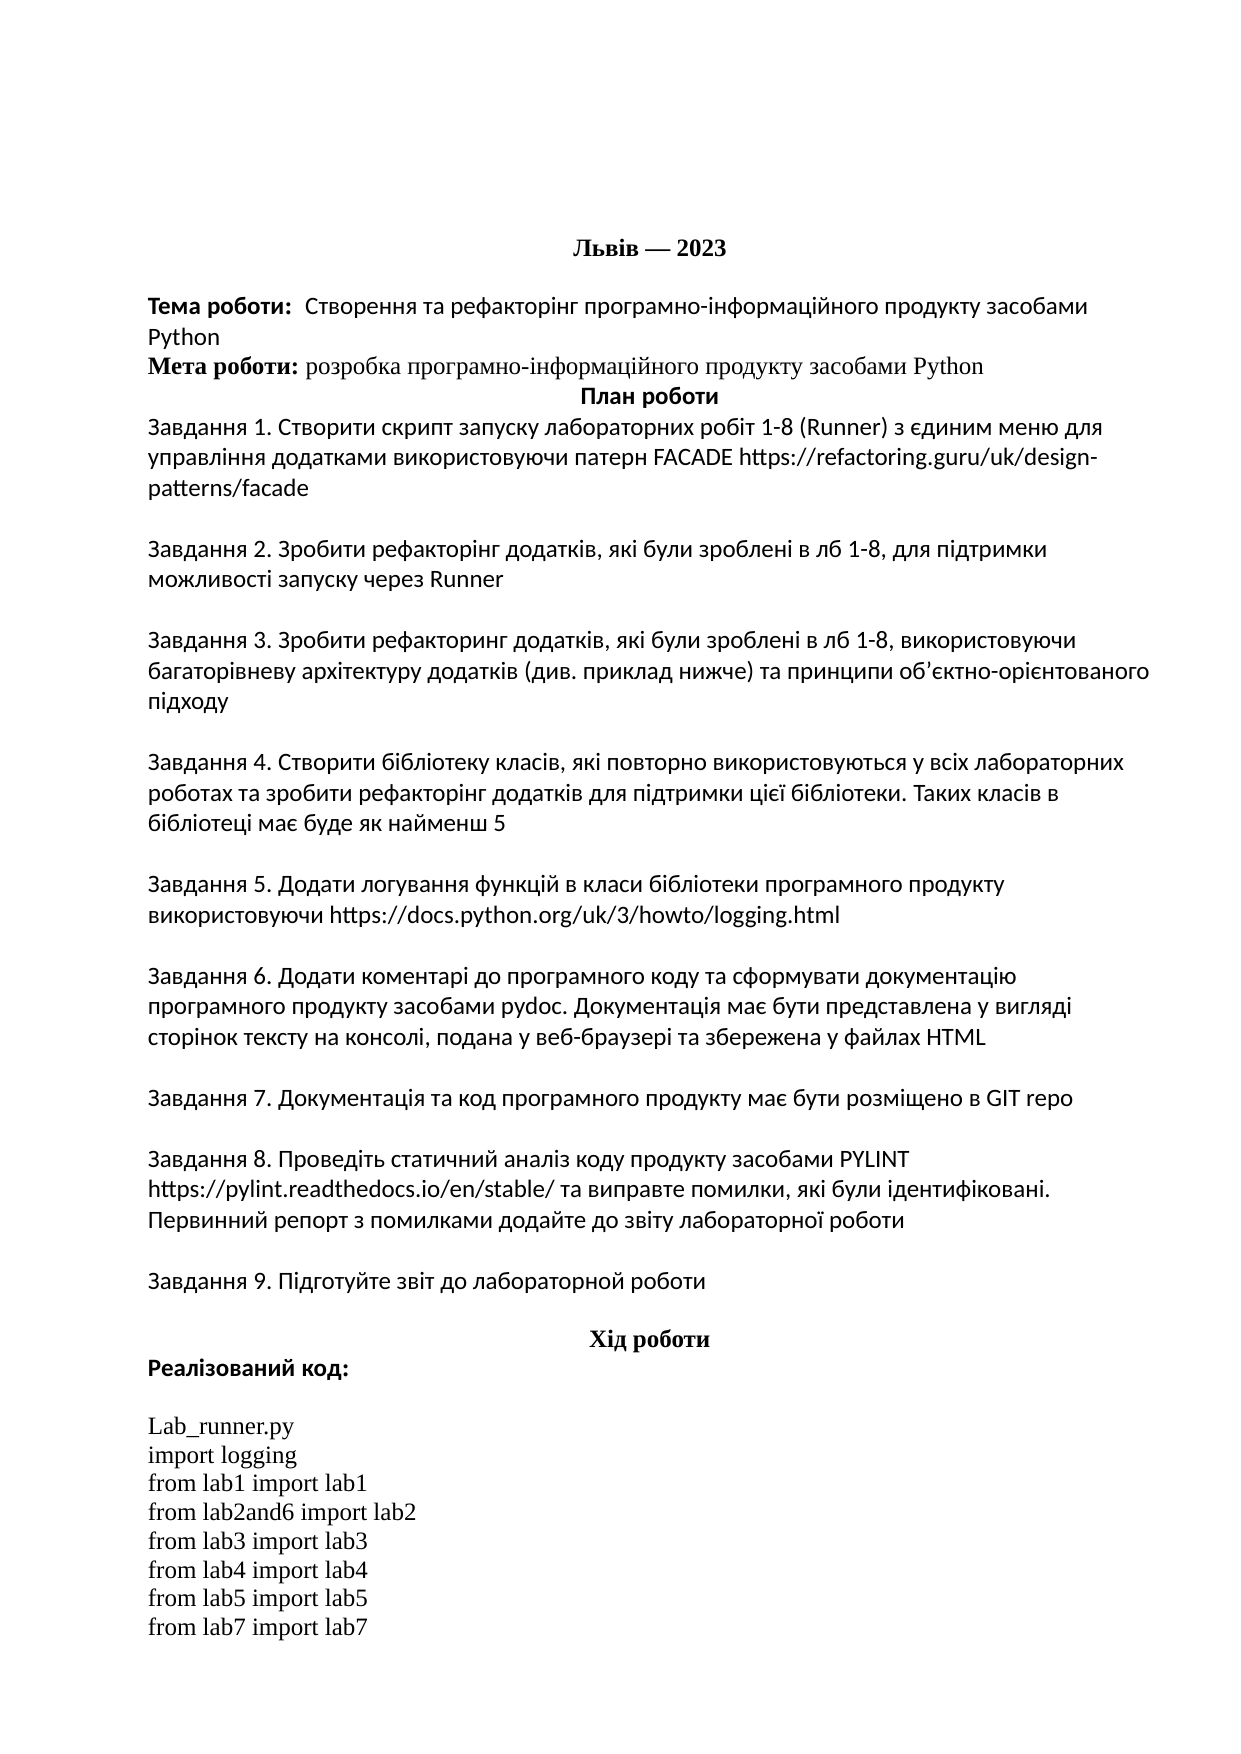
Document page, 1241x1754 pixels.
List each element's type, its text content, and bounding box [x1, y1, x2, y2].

text Хід роботи [148, 1324, 1152, 1352]
text Завдання 6. Додати коментарі до програмного коду та сформувати документацію програмного продукту засобами pydoc. Документація має бути представлена у вигляді сторінок тексту на консолі, подана у веб-браузері та збережена у файлах HTML [148, 960, 1152, 1052]
text from lab4 import lab4 [148, 1555, 1152, 1583]
text from lab2and6 import lab2 [148, 1497, 1152, 1526]
text Мета роботи: розробка програмно-інформаційного продукту засобами Python [148, 351, 1152, 380]
text from lab3 import lab3 [148, 1526, 1152, 1555]
text Завдання 1. Створити скрипт запуску лабораторних робіт 1-8 (Runner) з єдиним меню для управління додатками використовуючи патерн FACADE https://refactoring.guru/uk/design-patterns/facade [148, 411, 1152, 502]
text from lab1 import lab1 [148, 1468, 1152, 1497]
text from lab5 import lab5 [148, 1583, 1152, 1612]
text Завдання 7. Документація та код програмного продукту має бути розміщено в GIT repo [148, 1082, 1152, 1113]
text from lab7 import lab7 [148, 1612, 1152, 1641]
text Lab_runner.py [148, 1411, 1152, 1440]
text Тема роботи: Створення та рефакторінг програмно-інформаційного продукту засобами Python [148, 290, 1152, 351]
text Завдання 2. Зробити рефакторінг додатків, які були зроблені в лб 1-8, для підтримки можливості запуску через Runner [148, 533, 1152, 594]
text Завдання 4. Створити бібліотеку класів, які повторно використовуються у всіх лабораторних роботах та зробити рефакторінг додатків для підтримки цієї бібліотеки. Таких класів в бібліотеці має буде як найменш 5 [148, 746, 1152, 838]
text Реалізований код: [148, 1352, 1152, 1383]
text import logging [148, 1440, 1152, 1468]
text Завдання 8. Проведіть статичний аналіз коду продукту засобами PYLINT https://pylint.readthedocs.io/en/stable/ та виправте помилки, які були ідентифіковані. Первинний репорт з помилками додайте до звіту лабораторної роботи [148, 1143, 1152, 1235]
text План роботи [148, 380, 1152, 411]
text Львів — 2023 [148, 233, 1152, 262]
text Завдання 9. Підготуйте звіт до лабораторной роботи [148, 1265, 1152, 1296]
text Завдання 3. Зробити рефакторинг додатків, які були зроблені в лб 1-8, використовуючи багаторівневу архітектуру додатків (див. приклад нижче) та принципи об’єктно-орієнтованого підходу [148, 624, 1152, 716]
text Завдання 5. Додати логування функцій в класи бібліотеки програмного продукту використовуючи https://docs.python.org/uk/3/howto/logging.html [148, 868, 1152, 929]
